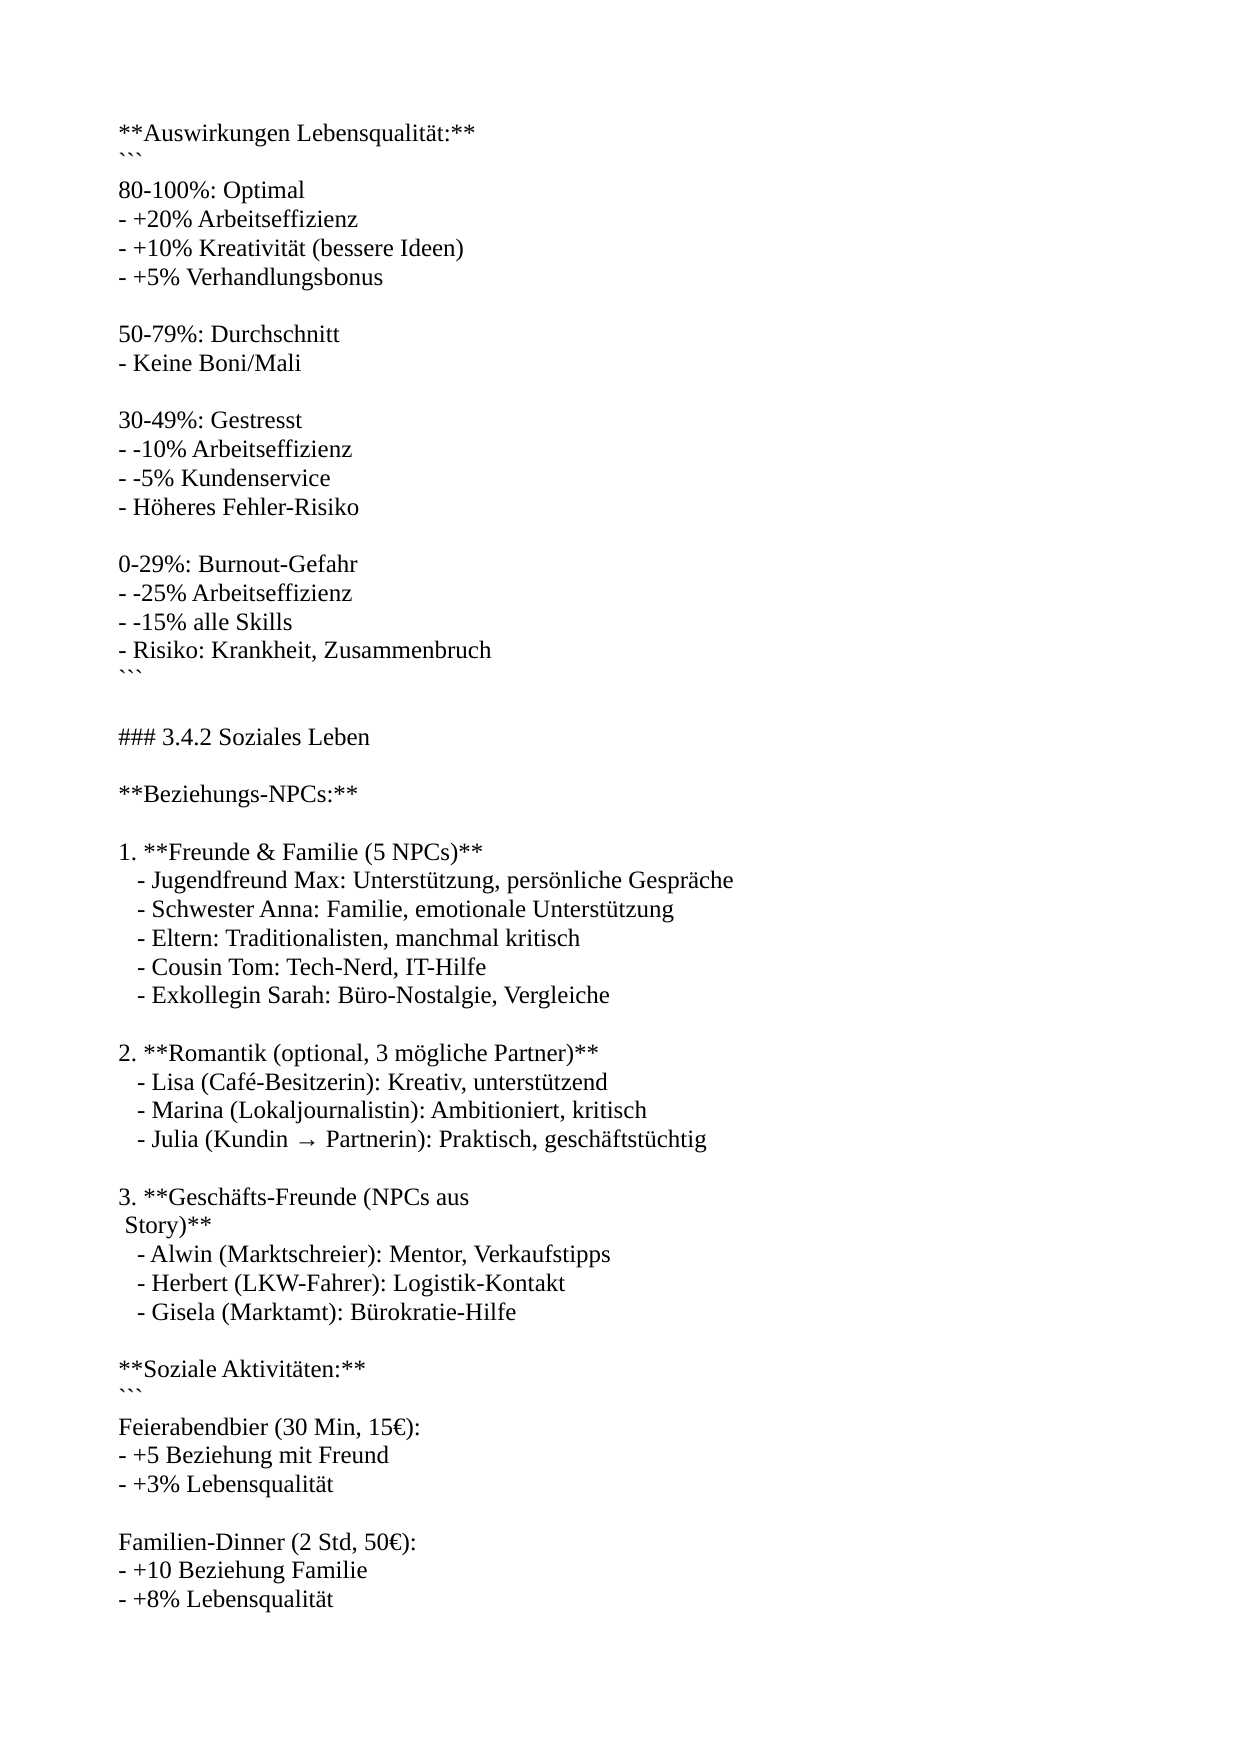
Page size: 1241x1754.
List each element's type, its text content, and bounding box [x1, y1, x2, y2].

text Story)** - Alwin (Marktschreier): Mentor, Verkaufstipps - Herbert (LKW-Fahrer): Logistik-Kontakt - Gisela (Marktamt): Bürokratie-Hilfe **Soziale Aktivitäten:** ``` Feierabendbier (30 Min, 15€): - +5 Beziehung mit Freund - +3% Lebensqualität Familien-Dinner (2 Std, 50€): - +10 Beziehung Familie - +8% Lebensqualität [118, 1211, 1122, 1613]
text **Auswirkungen Lebensqualität:** ``` 80-100%: Optimal - +20% Arbeitseffizienz - +10% Kreativität (bessere Ideen) - +5% Verhandlungsbonus 50-79%: Durchschnitt - Keine Boni/Mali 30-49%: Gestresst - -10% Arbeitseffizienz - -5% Kundenservice - Höheres Fehler-Risiko 0-29%: Burnout-Gefahr - -25% Arbeitseffizienz - -15% alle Skills - Risiko: Krankheit, Zusammenbruch ``` ### 3.4.2 Soziales Leben **Beziehungs-NPCs:** 1. **Freunde & Familie (5 NPCs)** - Jugendfreund Max: Unterstützung, persönliche Gespräche - Schwester Anna: Familie, emotionale Unterstützung - Eltern: Traditionalisten, manchmal kritisch - Cousin Tom: Tech-Nerd, IT-Hilfe - Exkollegin Sarah: Büro-Nostalgie, Vergleiche 2. **Romantik (optional, 3 mögliche Partner)** - Lisa (Café-Besitzerin): Kreativ, unterstützend - Marina (Lokaljournalistin): Ambitioniert, kritisch - Julia (Kundin → Partnerin): Praktisch, geschäftstüchtig 3. **Geschäfts-Freunde (NPCs aus [118, 118, 1122, 1211]
